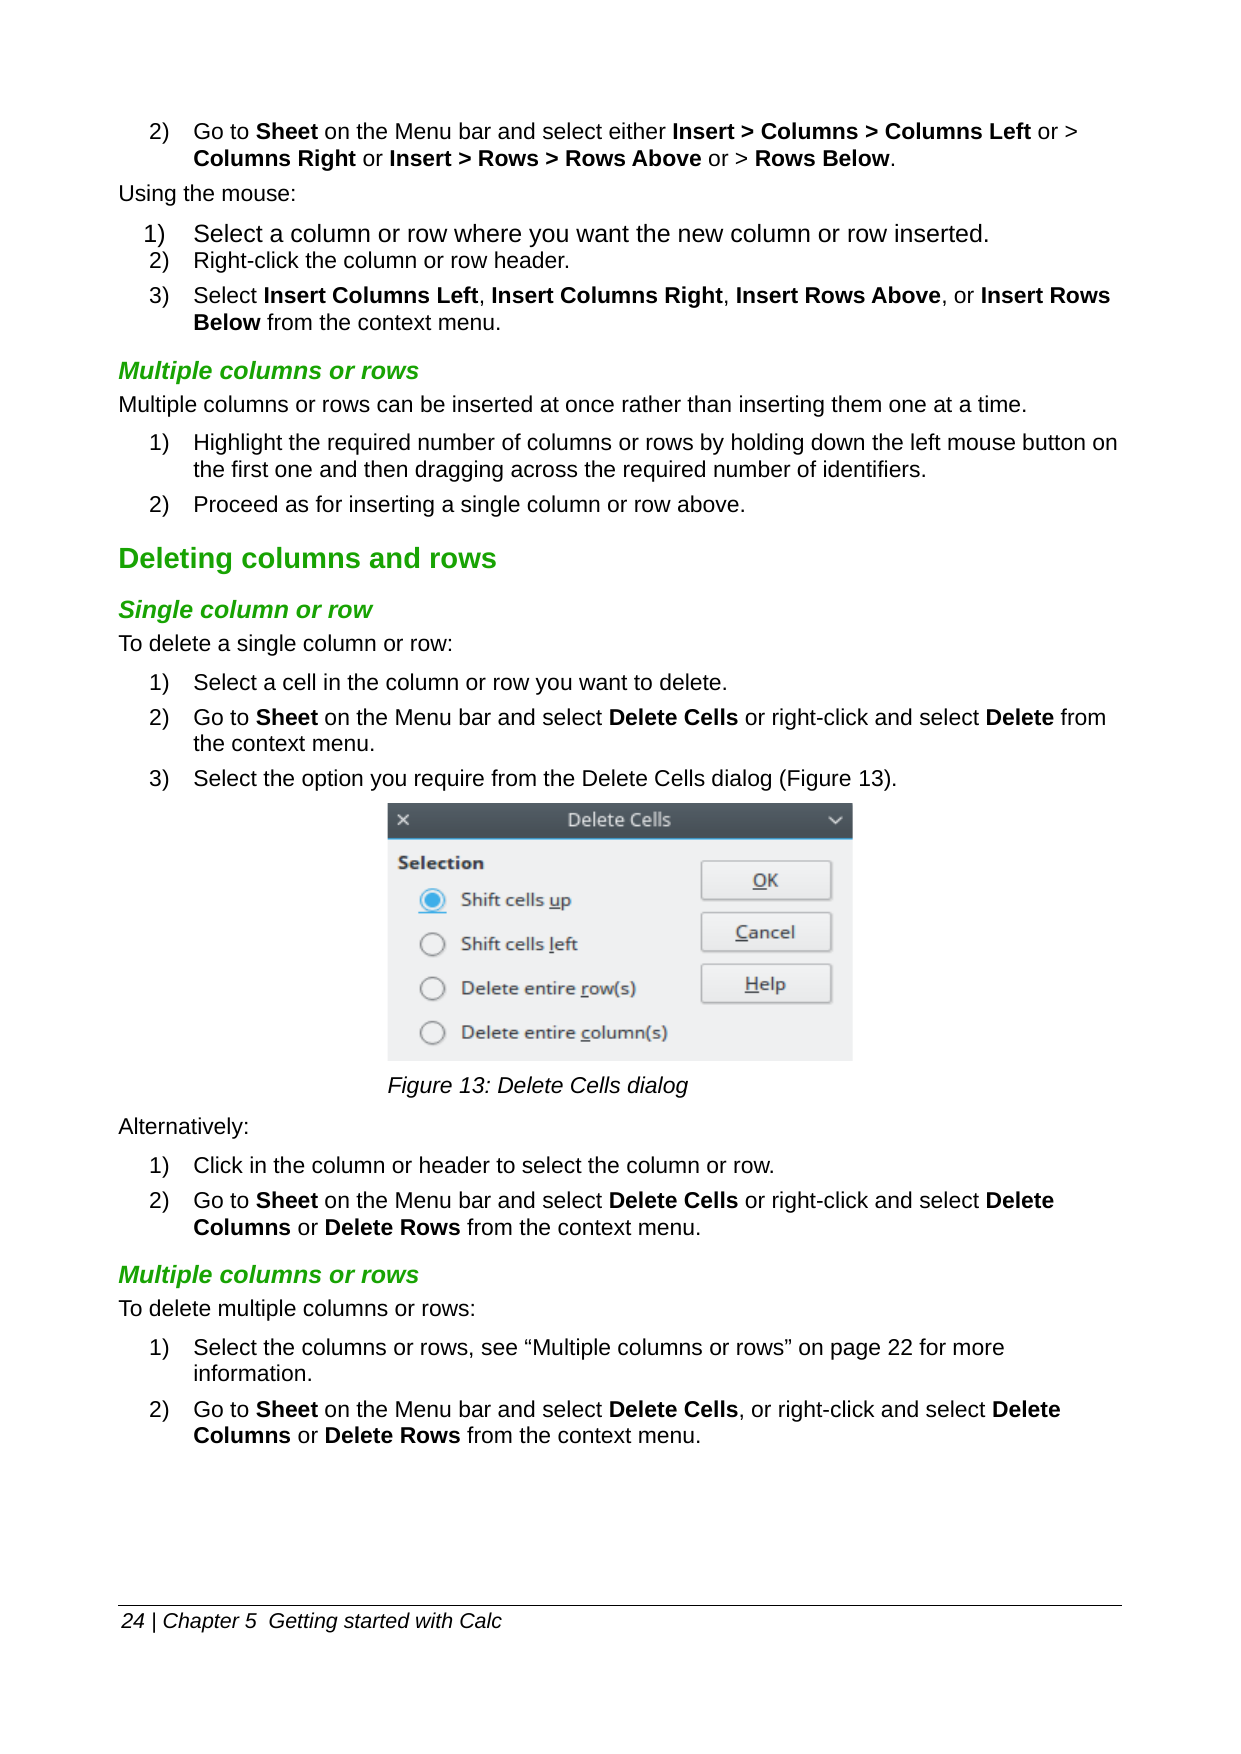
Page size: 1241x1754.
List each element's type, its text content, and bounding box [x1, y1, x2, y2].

list Select a column or row where you want the new column or row inserted. [165, 218, 1122, 247]
list Go to Sheet on the Menu bar and select either Insert > Columns > Columns Left or > Columns Right or Insert > Rows > Rows Above or > Rows Below. [169, 118, 1122, 171]
list Using the mouse: [118, 180, 1122, 206]
list Select the option you require from the Delete Cells dialog (Figure 13). [169, 765, 1122, 792]
list Highlight the required number of columns or rows by holding down the left mouse button on the first one and then dragging across the required number of identifiers. [169, 429, 1122, 482]
list Select a cell in the column or row you want to delete. [169, 669, 1122, 695]
list Select the columns or rows, see “Multiple columns or rows” on page 23 for more information. [169, 1334, 1122, 1387]
list Proceed as for inserting a single column or row above. [169, 491, 1122, 517]
subtitle Single column or row [118, 595, 1122, 624]
list Right-click the column or row header. [169, 247, 1122, 274]
picture [387, 803, 853, 1061]
list Alternatively: [118, 1113, 1122, 1139]
list To delete a single column or row: [118, 630, 1122, 656]
list Click in the column or header to select the column or row. [169, 1152, 1122, 1178]
list Select Insert Columns Left, Insert Columns Right, Insert Rows Above, or Insert Rows Below from the context menu. [169, 282, 1122, 335]
list Multiple columns or rows can be inserted at once rather than inserting them one at a time. [118, 391, 1122, 417]
list To delete multiple columns or rows: [118, 1295, 1122, 1321]
subtitle Deleting columns and rows [118, 541, 1122, 574]
subtitle Multiple columns or rows [118, 1260, 1122, 1289]
list Go to Sheet on the Menu bar and select Delete Cells, or right-click and select Delete Columns or Delete Rows from the context menu. [169, 1396, 1122, 1448]
text Figure 13: Delete Cells dialog [387, 1072, 853, 1099]
subtitle Multiple columns or rows [118, 356, 1122, 384]
list Go to Sheet on the Menu bar and select Delete Cells or right-click and select Delete from the context menu. [169, 704, 1122, 757]
list Go to Sheet on the Menu bar and select Delete Cells or right-click and select Delete Columns or Delete Rows from the context menu. [169, 1187, 1122, 1240]
